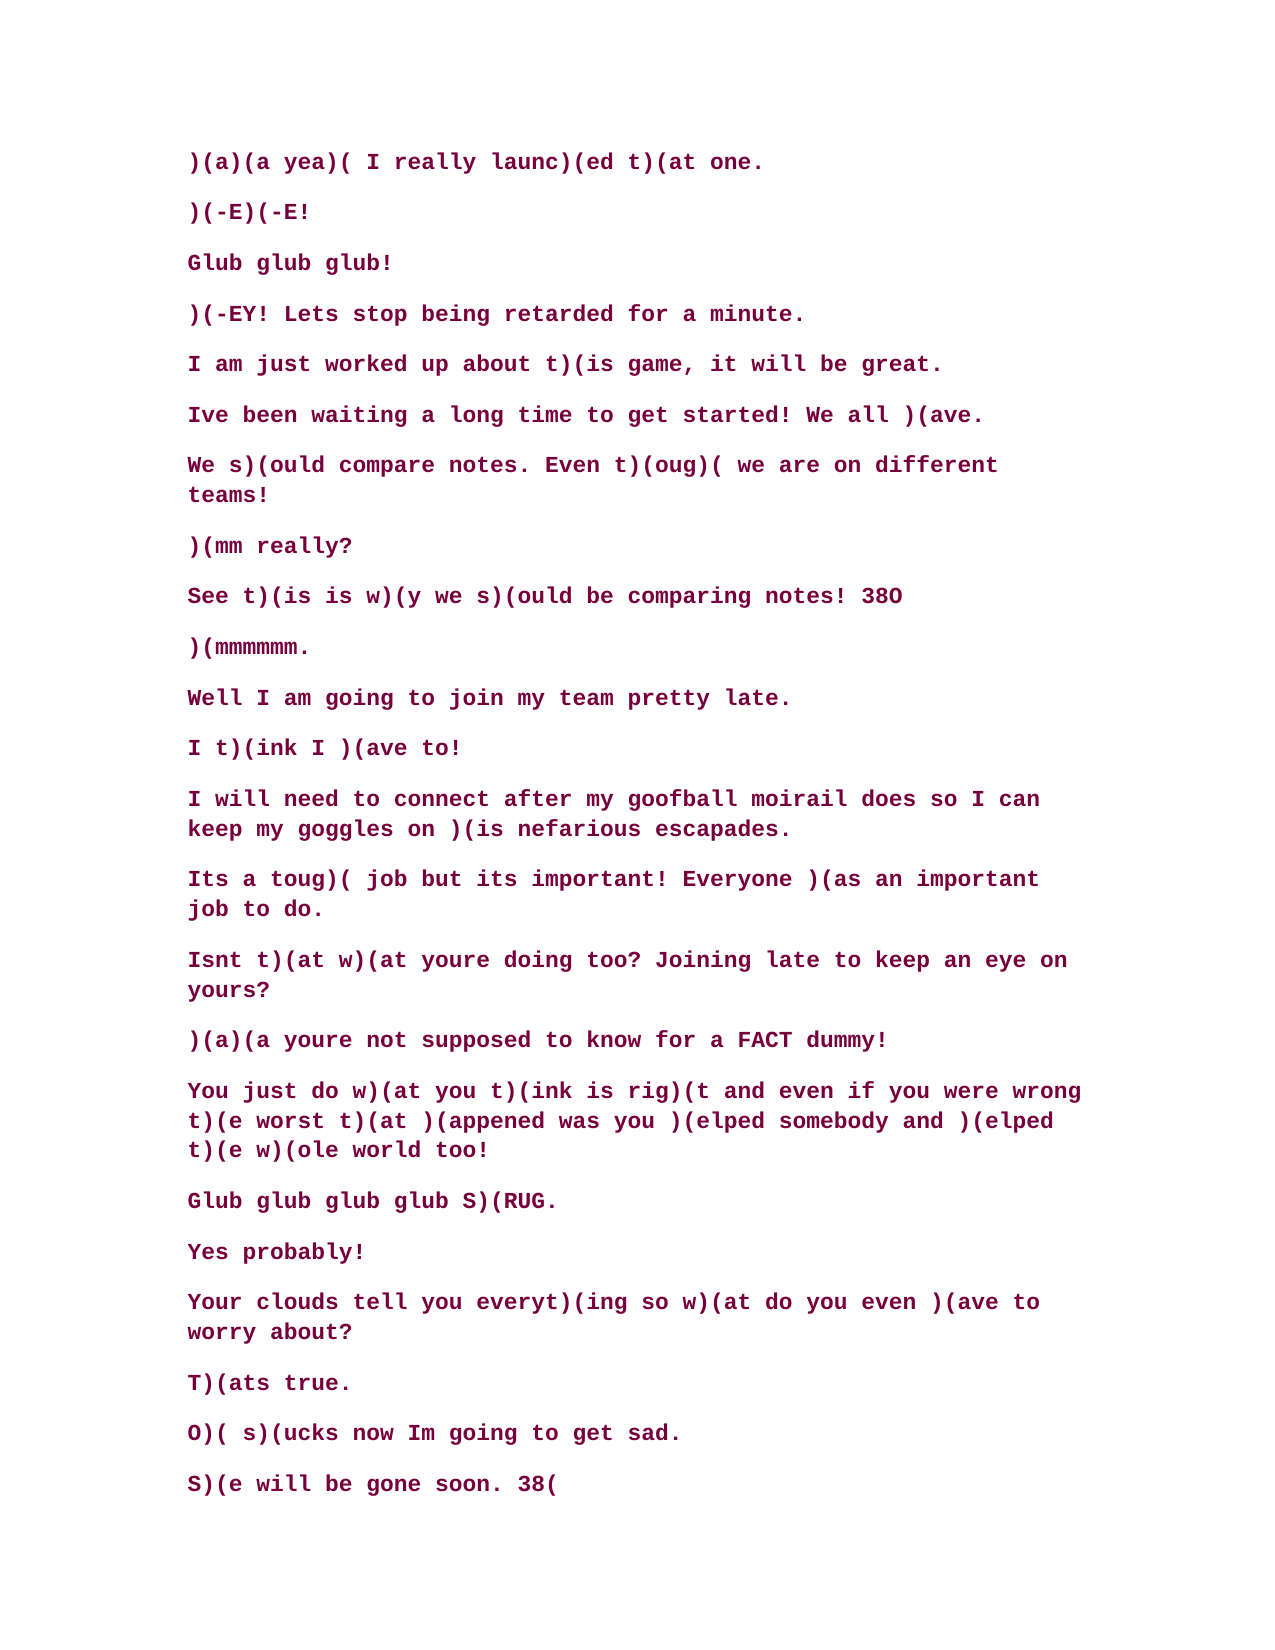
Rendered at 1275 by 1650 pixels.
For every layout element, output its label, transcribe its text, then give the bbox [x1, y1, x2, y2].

text )(a)(a yea)( I really launc)(ed t)(at one. [187, 150, 1087, 176]
text S)(e will be gone soon. 38( [187, 1472, 1087, 1498]
text Ive been waiting a long time to get started! We all )(ave. [187, 403, 1087, 429]
text Yes probably! [187, 1240, 1087, 1266]
text )(-EY! Lets stop being retarded for a minute. [187, 302, 1087, 328]
text I am just worked up about t)(is game, it will be great. [187, 352, 1087, 378]
text Glub glub glub glub S)(RUG. [187, 1189, 1087, 1215]
text Well I am going to join my team pretty late. [187, 686, 1087, 712]
text T)(ats true. [187, 1371, 1087, 1397]
text I will need to connect after my goofball moirail does so I can keep my goggles on )(is nefarious escapades. [187, 787, 1087, 843]
text See t)(is is w)(y we s)(ould be comparing notes! 38O [187, 585, 1087, 611]
text Your clouds tell you everyt)(ing so w)(at do you even )(ave to worry about? [187, 1291, 1087, 1346]
text Isnt t)(at w)(at youre doing too? Joining late to keep an eye on yours? [187, 948, 1087, 1004]
text )(mmmmmm. [187, 635, 1087, 661]
text )(a)(a youre not supposed to know for a FACT dummy! [187, 1028, 1087, 1054]
text Glub glub glub! [187, 251, 1087, 277]
text I t)(ink I )(ave to! [187, 737, 1087, 763]
text )(-E)(-E! [187, 201, 1087, 227]
text Its a toug)( job but its important! Everyone )(as an important job to do. [187, 868, 1087, 923]
text We s)(ould compare notes. Even t)(oug)( we are on different teams! [187, 454, 1087, 509]
text O)( s)(ucks now Im going to get sad. [187, 1422, 1087, 1448]
text )(mm really? [187, 534, 1087, 560]
text You just do w)(at you t)(ink is rig)(t and even if you were wrong t)(e worst t)(at )(appened was you )(elped somebody and )(elped t)(e w)(ole world too! [187, 1079, 1087, 1165]
